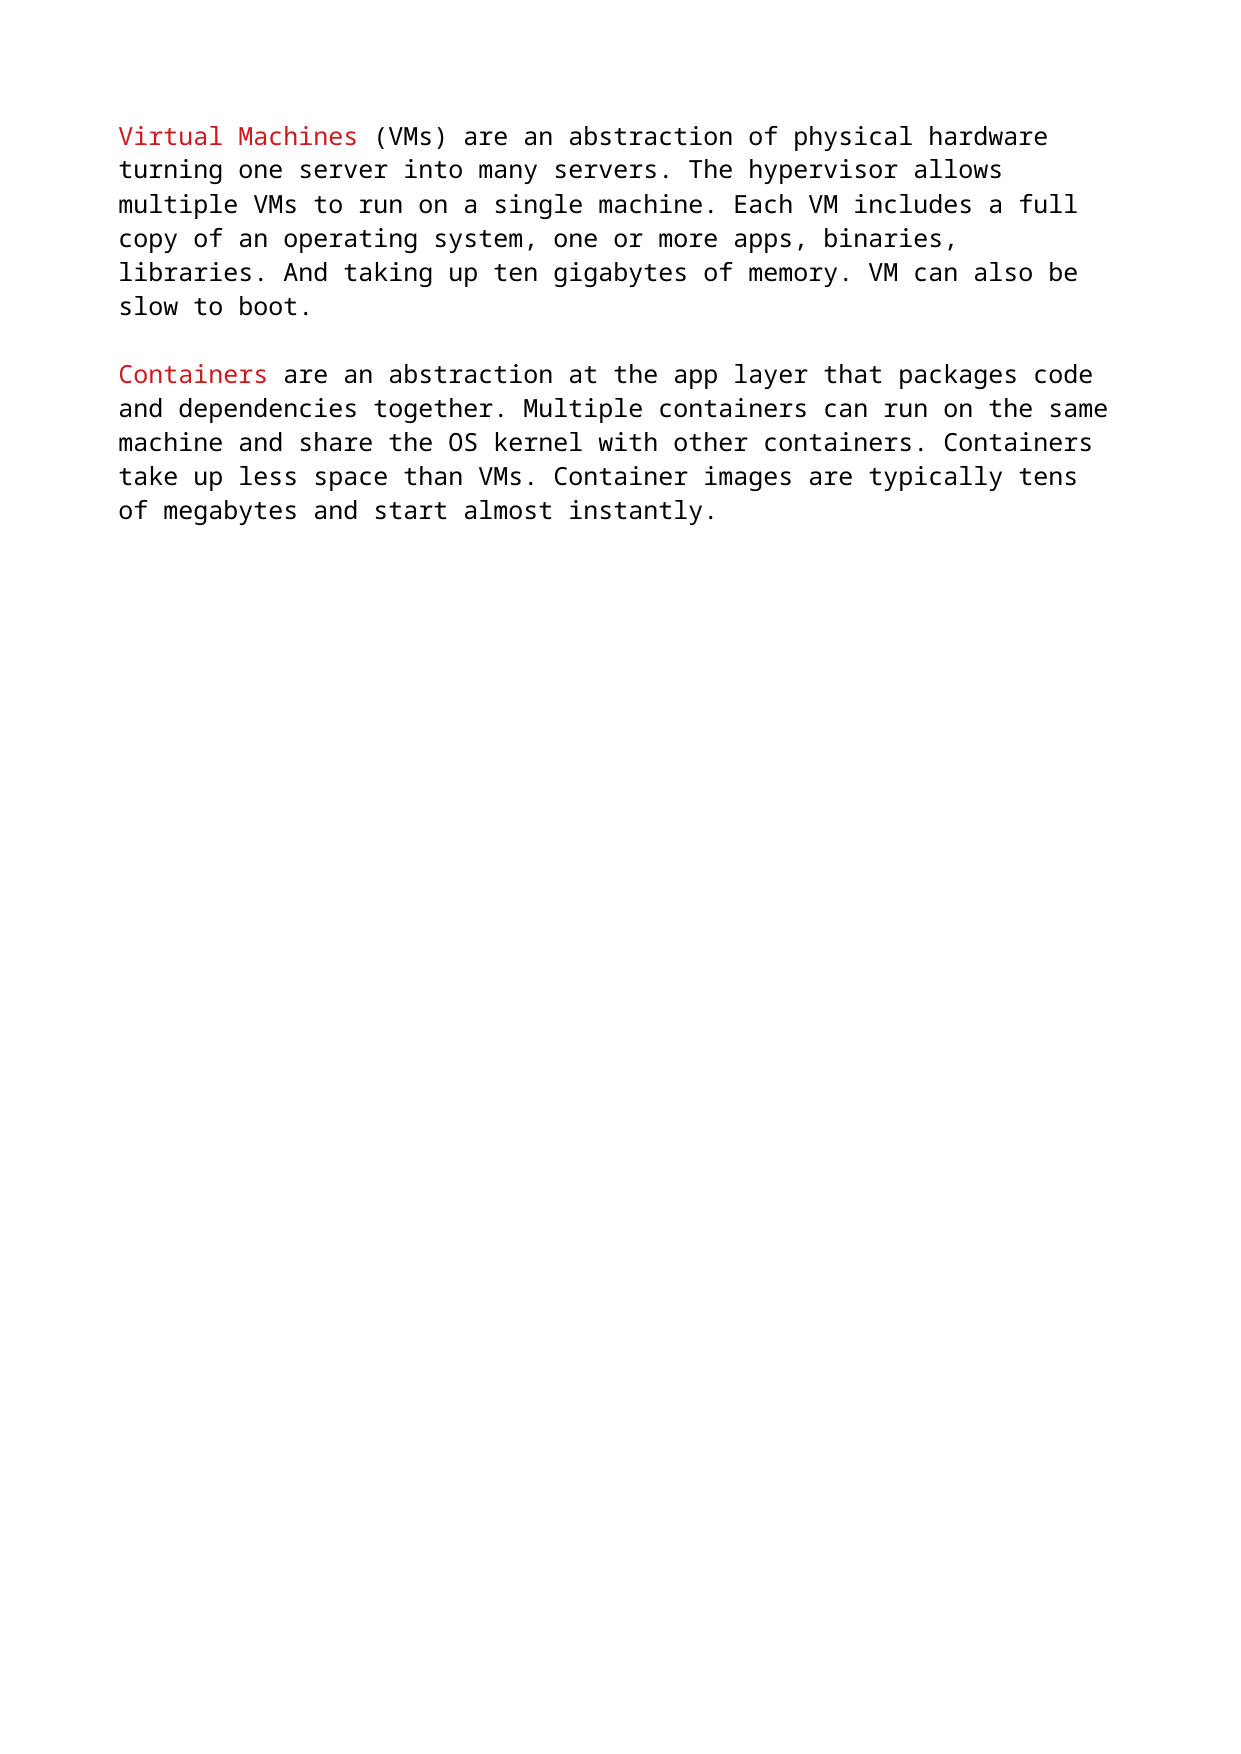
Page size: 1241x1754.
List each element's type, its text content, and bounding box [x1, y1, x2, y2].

text Virtual Machines (VMs) are an abstraction of physical hardware turning one server into many servers. The hypervisor allows multiple VMs to run on a single machine. Each VM includes a full copy of an operating system, one or more apps, binaries, libraries. And taking up ten gigabytes of memory. VM can also be slow to boot. [118, 118, 1122, 322]
text Containers are an abstraction at the app layer that packages code and dependencies together. Multiple containers can run on the same machine and share the OS kernel with other containers. Containers take up less space than VMs. Container images are typically tens of megabytes and start almost instantly. [118, 357, 1122, 527]
